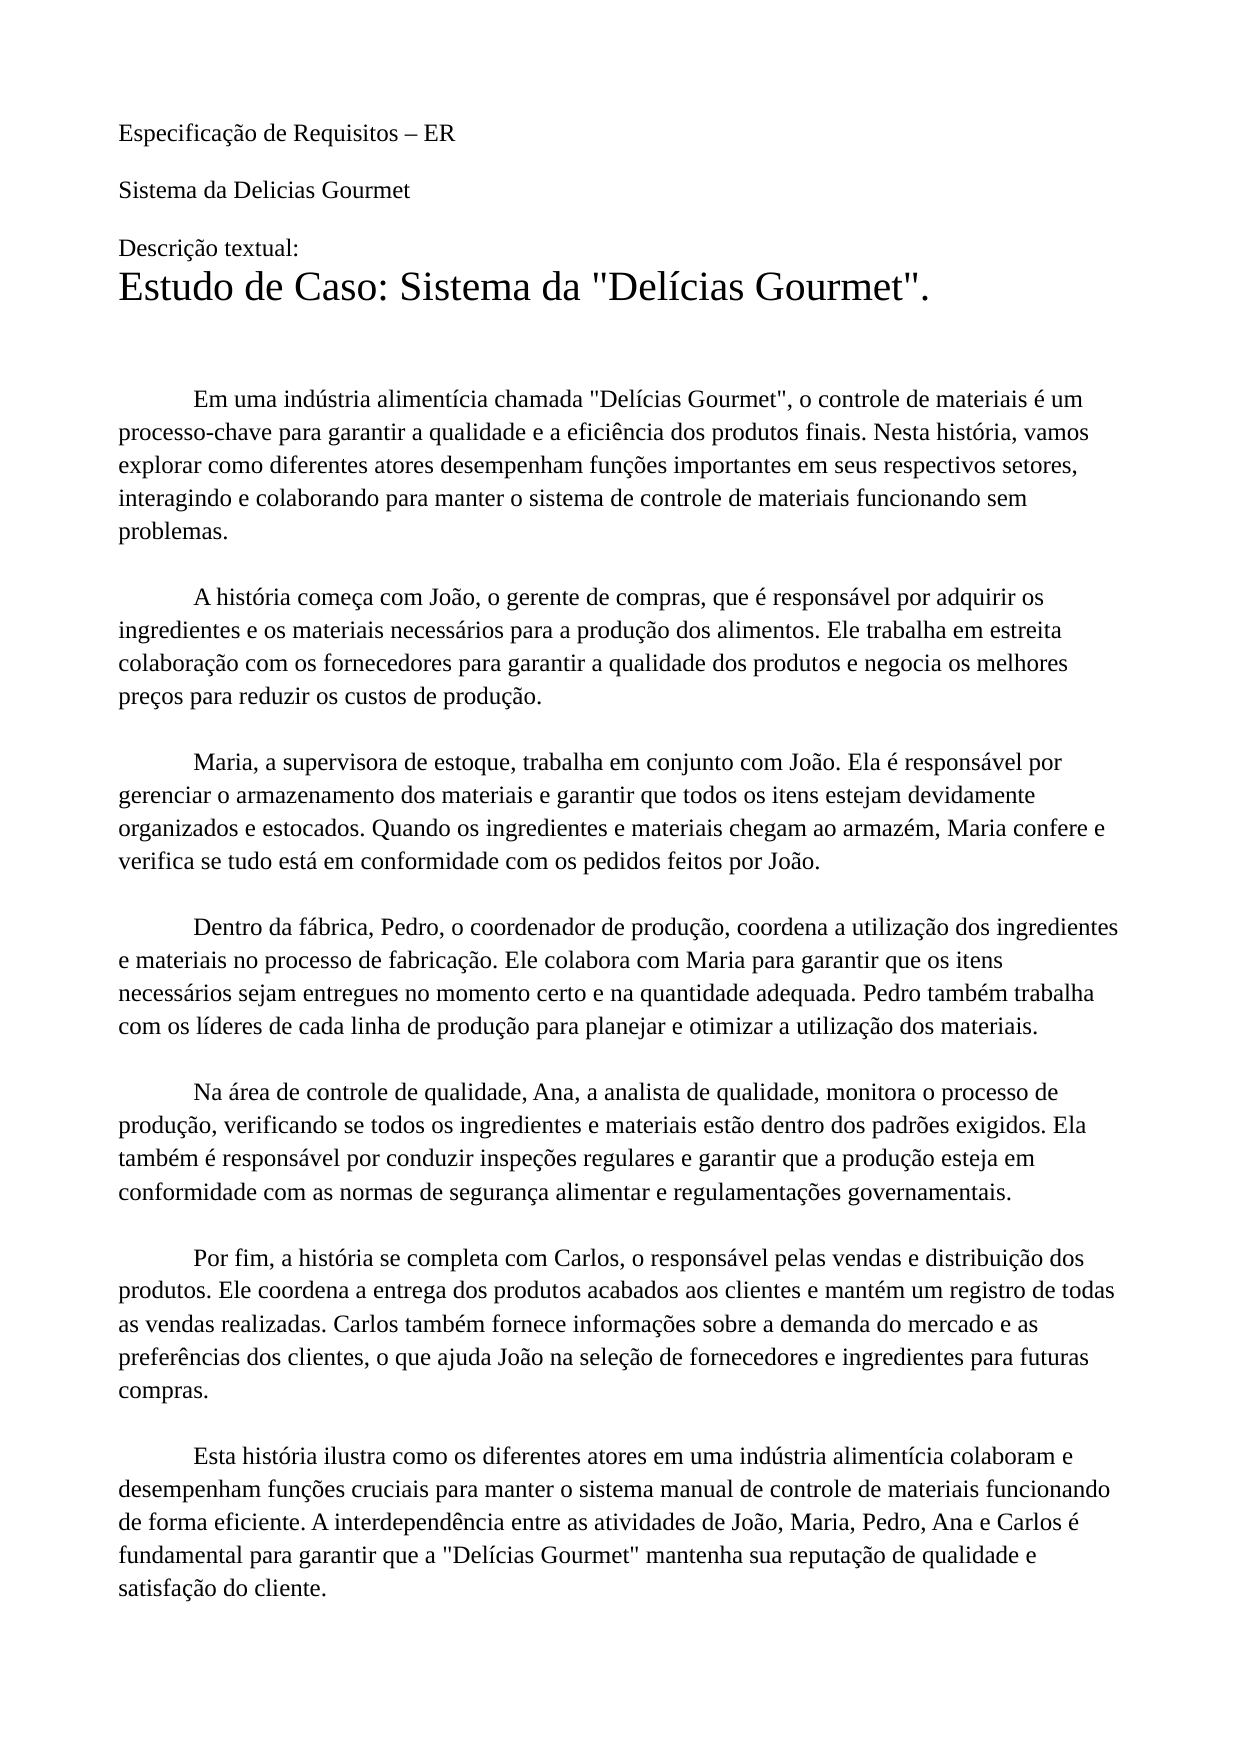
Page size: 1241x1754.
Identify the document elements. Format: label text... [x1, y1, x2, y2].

text Descrição textual: [118, 233, 1122, 262]
text Na área de controle de qualidade, Ana, a analista de qualidade, monitora o processo de produção, verificando se todos os ingredientes e materiais estão dentro dos padrões exigidos. Ela também é responsável por conduzir inspeções regulares e garantir que a produção esteja em conformidade com as normas de segurança alimentar e regulamentações governamentais. [118, 1077, 1122, 1205]
text Esta história ilustra como os diferentes atores em uma indústria alimentícia colaboram e desempenham funções cruciais para manter o sistema manual de controle de materiais funcionando de forma eficiente. A interdependência entre as atividades de João, Maria, Pedro, Ana e Carlos é fundamental para garantir que a "Delícias Gourmet" mantenha sua reputação de qualidade e satisfação do cliente. [118, 1441, 1122, 1602]
text Estudo de Caso: Sistema da "Delícias Gourmet". [118, 262, 1122, 310]
text Sistema da Delicias Gourmet [118, 176, 1122, 204]
text Em uma indústria alimentícia chamada "Delícias Gourmet", o controle de materiais é um processo-chave para garantir a qualidade e a eficiência dos produtos finais. Nesta história, vamos explorar como diferentes atores desempenham funções importantes em seus respectivos setores, interagindo e colaborando para manter o sistema de controle de materiais funcionando sem problemas. [118, 384, 1122, 545]
text Maria, a supervisora de estoque, trabalha em conjunto com João. Ela é responsável por gerenciar o armazenamento dos materiais e garantir que todos os itens estejam devidamente organizados e estocados. Quando os ingredientes e materiais chegam ao armazém, Maria confere e verifica se tudo está em conformidade com os pedidos feitos por João. [118, 747, 1122, 875]
text Especificação de Requisitos – ER [118, 118, 1122, 147]
text A história começa com João, o gerente de compras, que é responsável por adquirir os ingredientes e os materiais necessários para a produção dos alimentos. Ele trabalha em estreita colaboração com os fornecedores para garantir a qualidade dos produtos e negocia os melhores preços para reduzir os custos de produção. [118, 582, 1122, 710]
text Dentro da fábrica, Pedro, o coordenador de produção, coordena a utilização dos ingredientes e materiais no processo de fabricação. Ele colabora com Maria para garantir que os itens necessários sejam entregues no momento certo e na quantidade adequada. Pedro também trabalha com os líderes de cada linha de produção para planejar e otimizar a utilização dos materiais. [118, 912, 1122, 1040]
text Por fim, a história se completa com Carlos, o responsável pelas vendas e distribuição dos produtos. Ele coordena a entrega dos produtos acabados aos clientes e mantém um registro de todas as vendas realizadas. Carlos também fornece informações sobre a demanda do mercado e as preferências dos clientes, o que ajuda João na seleção de fornecedores e ingredientes para futuras compras. [118, 1243, 1122, 1403]
